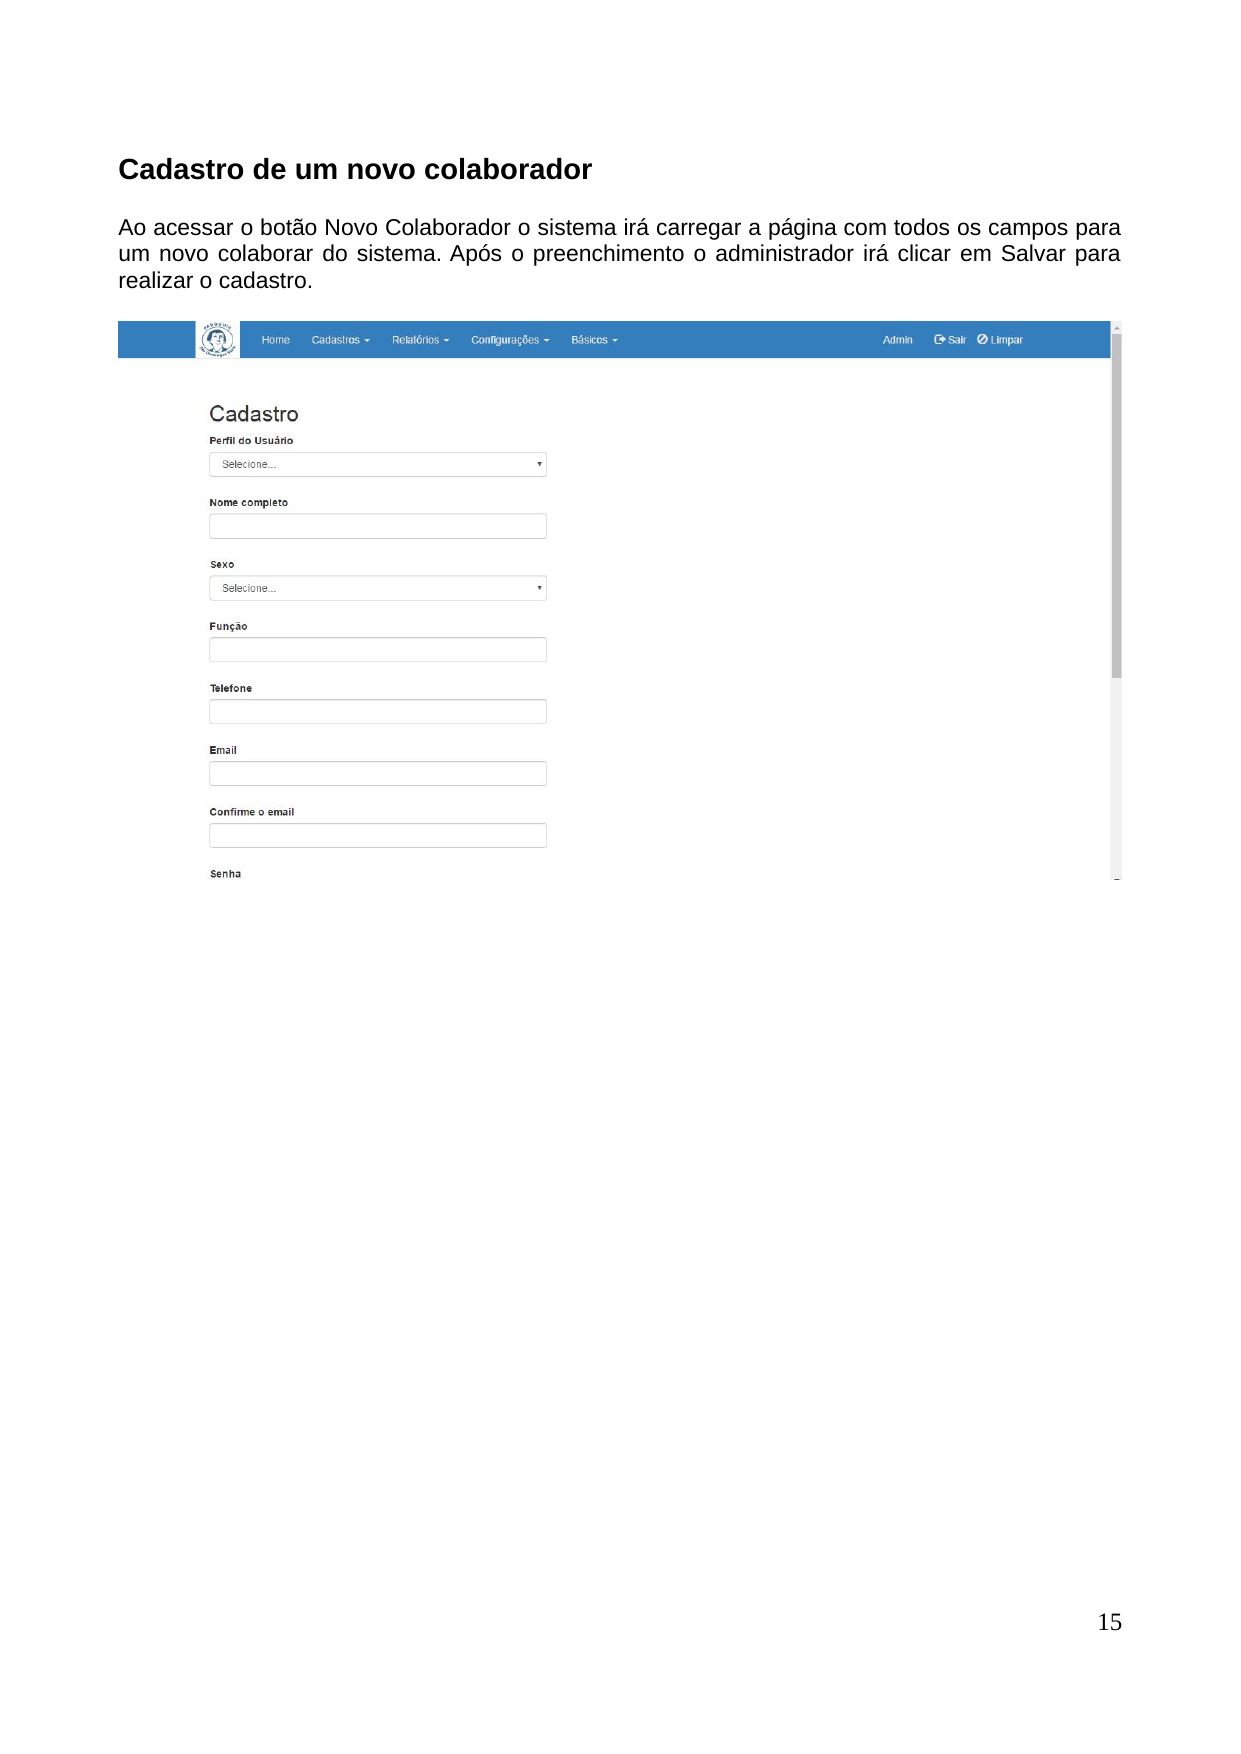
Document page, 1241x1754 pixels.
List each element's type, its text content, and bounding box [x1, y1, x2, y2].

picture [118, 321, 1122, 880]
text Ao acessar o botão Novo Colaborador o sistema irá carregar a página com todos os campos para um novo colaborar do sistema. Após o preenchimento o administrador irá clicar em Salvar para realizar o cadastro. [118, 214, 1122, 293]
text Cadastro de um novo colaborador [118, 152, 1122, 185]
